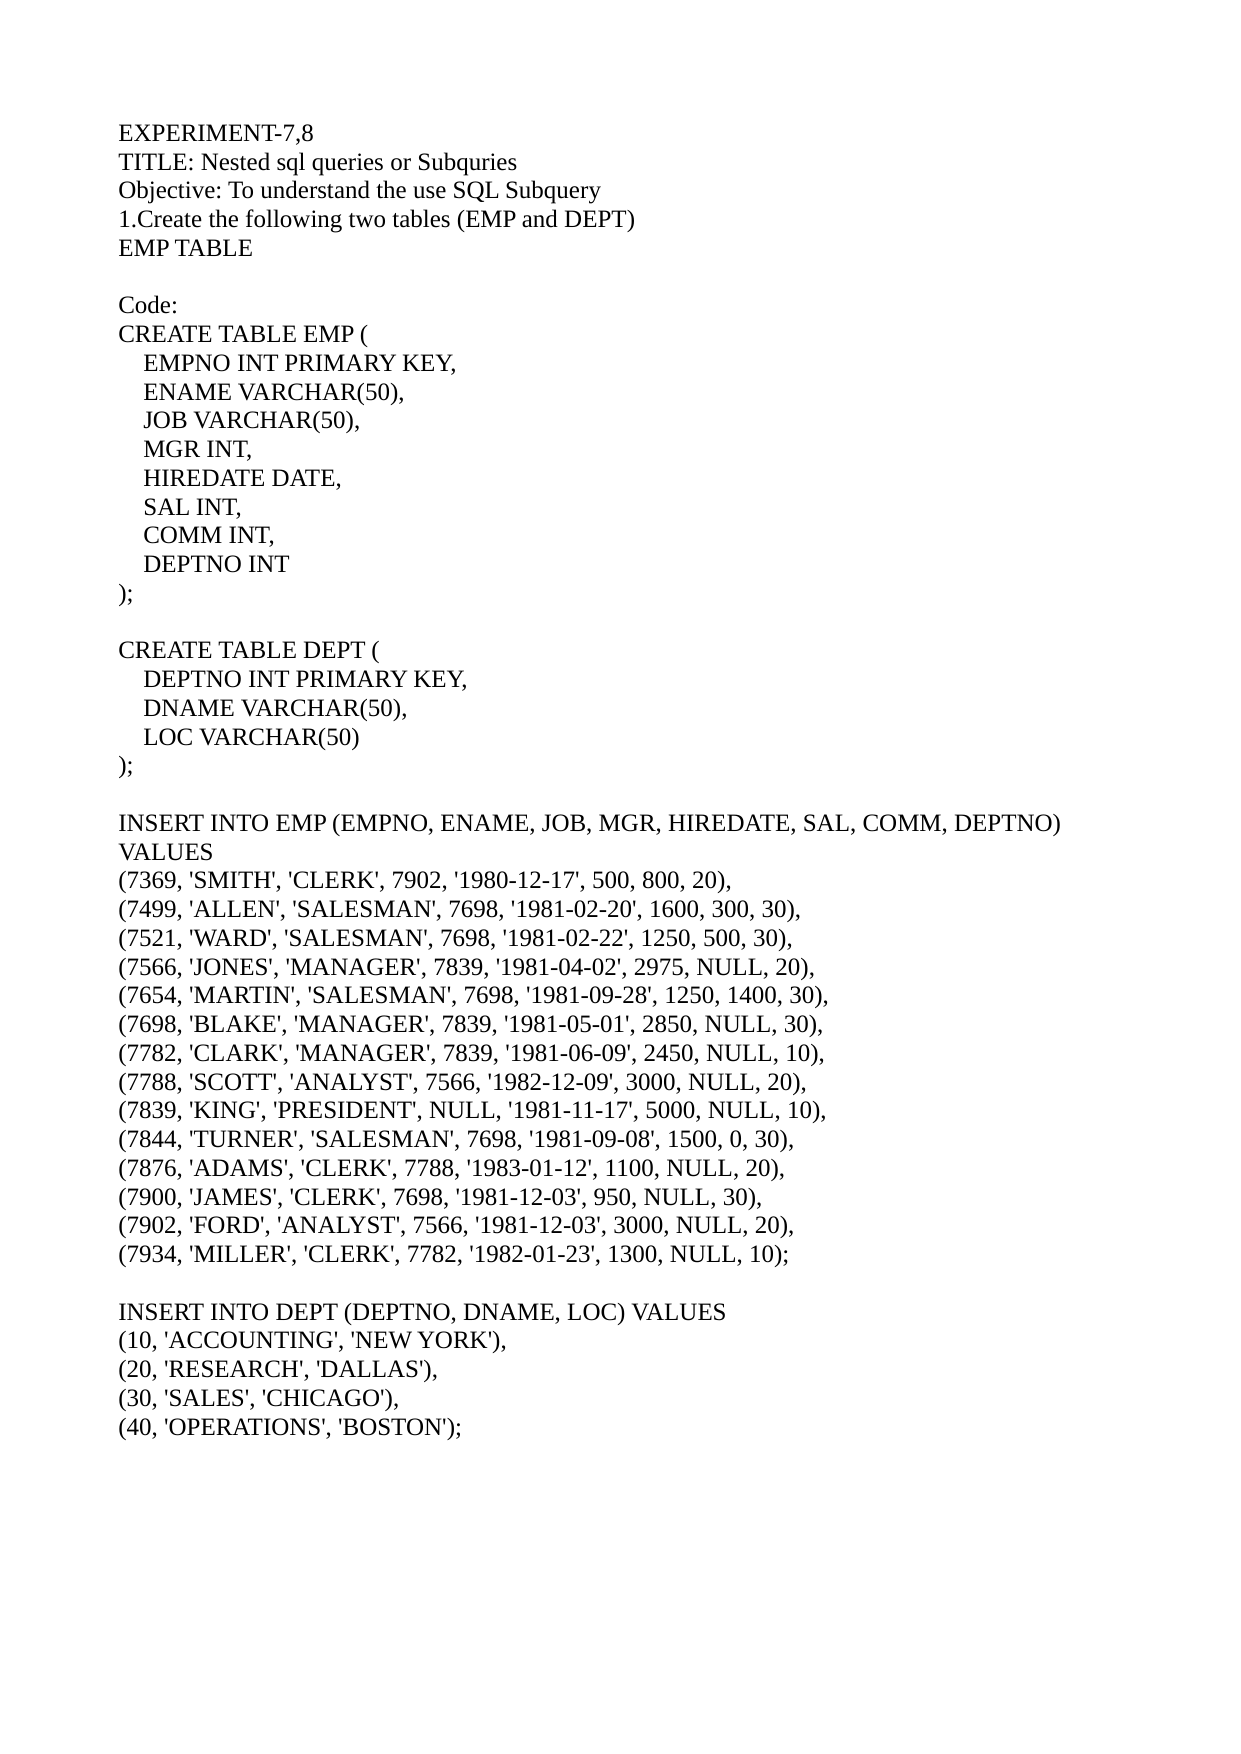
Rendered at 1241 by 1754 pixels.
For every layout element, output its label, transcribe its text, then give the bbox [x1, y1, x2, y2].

text CREATE TABLE DEPT ( [118, 636, 1122, 664]
text SAL INT, [118, 492, 1122, 521]
text (7876, 'ADAMS', 'CLERK', 7788, '1983-01-12', 1100, NULL, 20), [118, 1153, 1122, 1182]
text CREATE TABLE EMP ( [118, 319, 1122, 348]
text JOB VARCHAR(50), [118, 406, 1122, 434]
text DNAME VARCHAR(50), [118, 693, 1122, 722]
text INSERT INTO DEPT (DEPTNO, DNAME, LOC) VALUES [118, 1297, 1122, 1326]
text MGR INT, [118, 434, 1122, 463]
text INSERT INTO EMP (EMPNO, ENAME, JOB, MGR, HIREDATE, SAL, COMM, DEPTNO) VALUES [118, 808, 1122, 866]
text (7788, 'SCOTT', 'ANALYST', 7566, '1982-12-09', 3000, NULL, 20), [118, 1067, 1122, 1096]
text (7698, 'BLAKE', 'MANAGER', 7839, '1981-05-01', 2850, NULL, 30), [118, 1009, 1122, 1038]
text EXPERIMENT-7,8 [118, 118, 1122, 147]
text HIREDATE DATE, [118, 463, 1122, 492]
text EMP TABLE [118, 233, 1122, 262]
text 1.Create the following two tables (EMP and DEPT) [118, 204, 1122, 233]
text (7521, 'WARD', 'SALESMAN', 7698, '1981-02-22', 1250, 500, 30), [118, 923, 1122, 952]
text ); [118, 578, 1122, 607]
text Objective: To understand the use SQL Subquery [118, 176, 1122, 204]
text (7902, 'FORD', 'ANALYST', 7566, '1981-12-03', 3000, NULL, 20), [118, 1211, 1122, 1239]
text ENAME VARCHAR(50), [118, 377, 1122, 406]
text Code: [118, 291, 1122, 319]
text (20, 'RESEARCH', 'DALLAS'), [118, 1354, 1122, 1383]
text EMPNO INT PRIMARY KEY, [118, 348, 1122, 377]
text (7499, 'ALLEN', 'SALESMAN', 7698, '1981-02-20', 1600, 300, 30), [118, 894, 1122, 923]
text (40, 'OPERATIONS', 'BOSTON'); [118, 1412, 1122, 1441]
text (7654, 'MARTIN', 'SALESMAN', 7698, '1981-09-28', 1250, 1400, 30), [118, 981, 1122, 1009]
text (7566, 'JONES', 'MANAGER', 7839, '1981-04-02', 2975, NULL, 20), [118, 952, 1122, 981]
text DEPTNO INT [118, 549, 1122, 578]
text DEPTNO INT PRIMARY KEY, [118, 664, 1122, 693]
text TITLE: Nested sql queries or Subquries [118, 147, 1122, 176]
text (7782, 'CLARK', 'MANAGER', 7839, '1981-06-09', 2450, NULL, 10), [118, 1038, 1122, 1067]
text COMM INT, [118, 521, 1122, 549]
text (10, 'ACCOUNTING', 'NEW YORK'), [118, 1326, 1122, 1354]
text LOC VARCHAR(50) [118, 722, 1122, 751]
text (7369, 'SMITH', 'CLERK', 7902, '1980-12-17', 500, 800, 20), [118, 866, 1122, 894]
text (7934, 'MILLER', 'CLERK', 7782, '1982-01-23', 1300, NULL, 10); [118, 1239, 1122, 1268]
text (7844, 'TURNER', 'SALESMAN', 7698, '1981-09-08', 1500, 0, 30), [118, 1124, 1122, 1153]
text (7900, 'JAMES', 'CLERK', 7698, '1981-12-03', 950, NULL, 30), [118, 1182, 1122, 1211]
text ); [118, 751, 1122, 779]
text (30, 'SALES', 'CHICAGO'), [118, 1383, 1122, 1412]
text (7839, 'KING', 'PRESIDENT', NULL, '1981-11-17', 5000, NULL, 10), [118, 1096, 1122, 1124]
